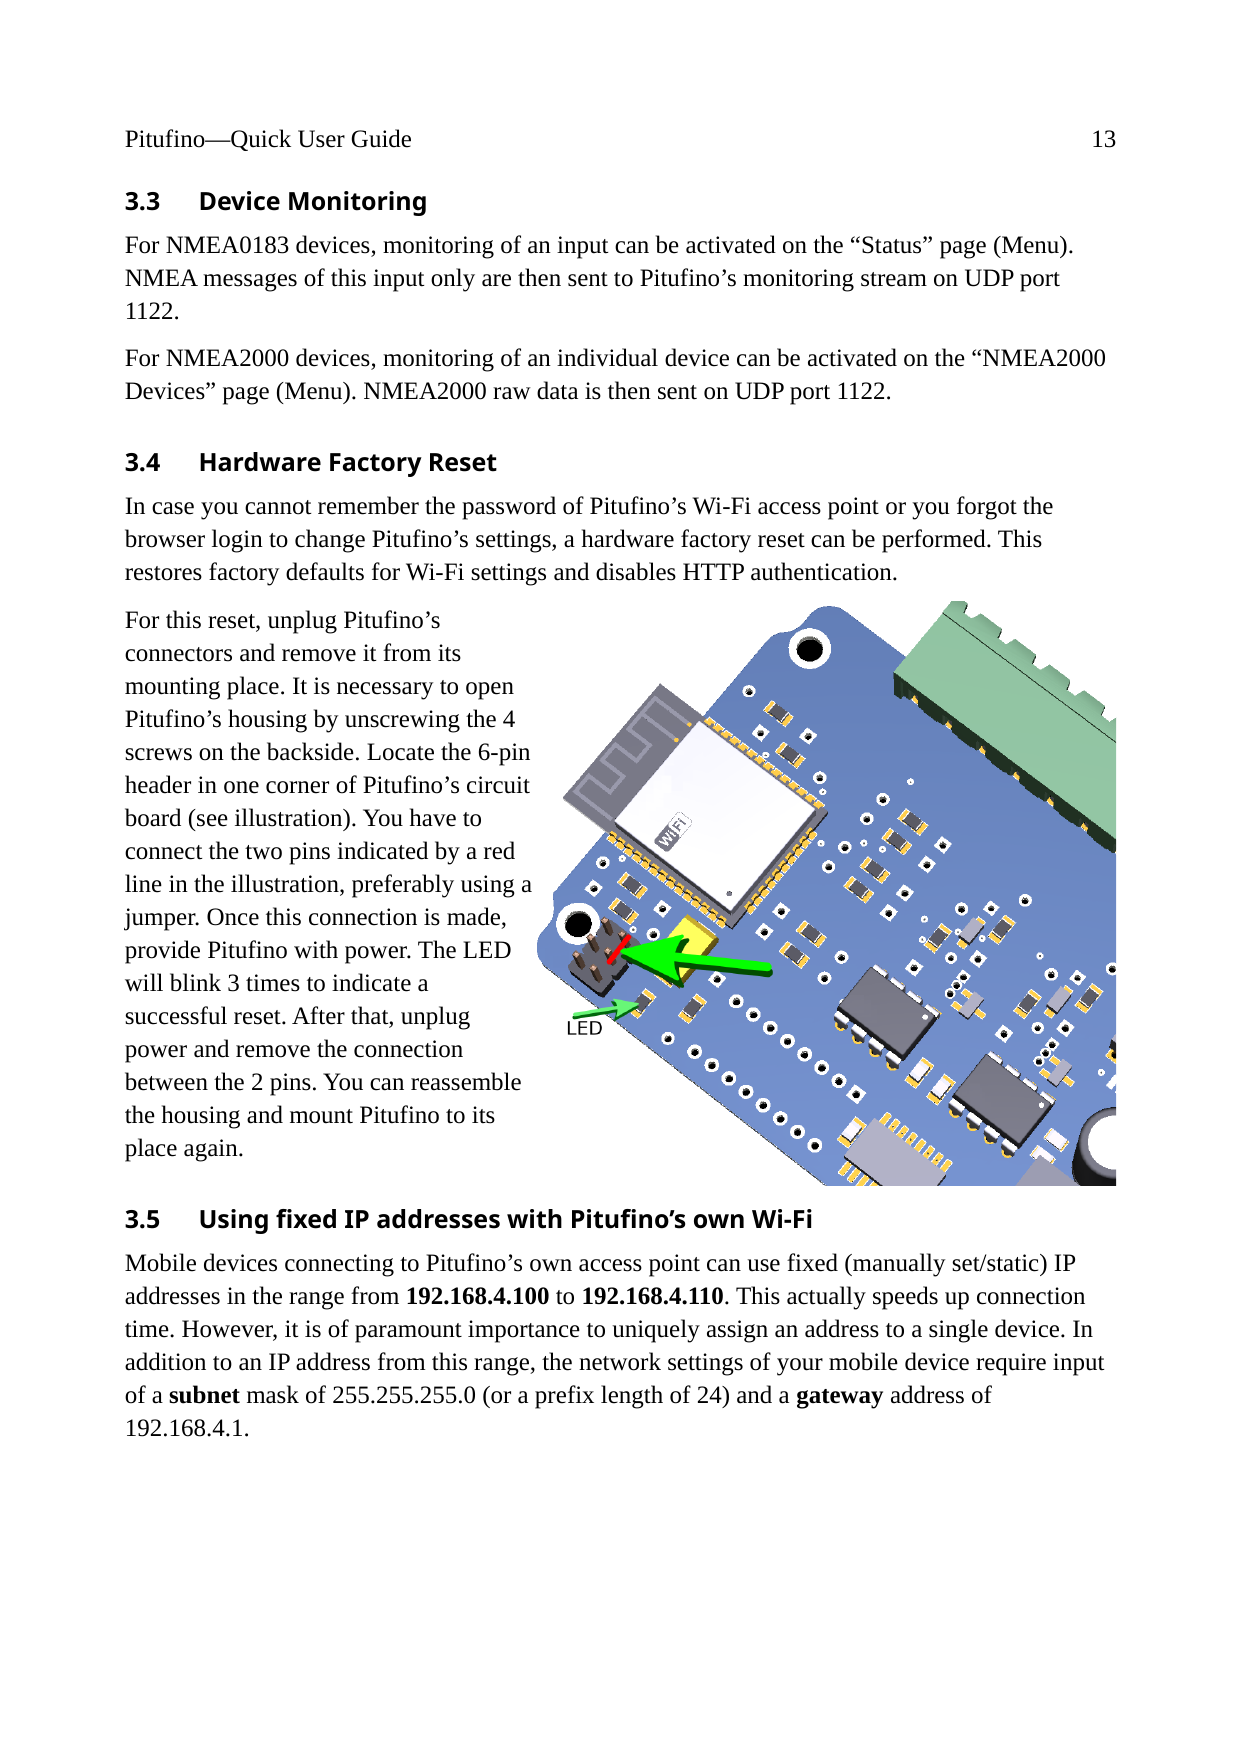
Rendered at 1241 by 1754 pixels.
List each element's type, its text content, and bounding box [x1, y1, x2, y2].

subtitle Hardware Factory Reset [124, 445, 1116, 479]
text Mobile devices connecting to Pitufino’s own access point can use fixed (manually set/static) IP addresses in the range from 192.168.4.100 to 192.168.4.110. This actually speeds up connection time. However, it is of paramount importance to uniquely assign an address to a single device. In addition to an IP address from this range, the network settings of your mobile device require input of a subnet mask of 255.255.255.0 (or a prefix length of 24) and a gateway address of 192.168.4.1. [124, 1248, 1116, 1442]
text In case you cannot remember the password of Pitufino’s Wi-Fi access point or you forgot the browser login to change Pitufino’s settings, a hardware factory reset can be performed. This restores factory defaults for Wi-Fi settings and disables HTTP authentication. [124, 491, 1116, 586]
picture [532, 601, 1117, 1186]
text For this reset, unplug Pitufino’s connectors and remove it from its mounting place. It is necessary to open Pitufino’s housing by unscrewing the 4 screws on the backside. Locate the 6-pin header in one corner of Pitufino’s circuit board (see illustration). You have to connect the two pins indicated by a red line in the illustration, preferably using a jumper. Once this connection is made, provide Pitufino with power. The LED will blink 3 times to indicate a successful reset. After that, unplug power and remove the connection between the 2 pins. You can reassemble the housing and mount Pitufino to its place again. [124, 605, 532, 1162]
text For NMEA2000 devices, monitoring of an individual device can be activated on the “NMEA2000 Devices” page (Menu). NMEA2000 raw data is then sent on UDP port 1122. [124, 343, 1116, 405]
subtitle Device Monitoring [124, 183, 1116, 217]
subtitle Using fixed IP addresses with Pitufino’s own Wi-Fi [124, 1202, 1116, 1236]
text For NMEA0183 devices, monitoring of an input can be activated on the “Status” page (Menu). NMEA messages of this input only are then sent to Pitufino’s monitoring stream on UDP port 1122. [124, 230, 1116, 324]
